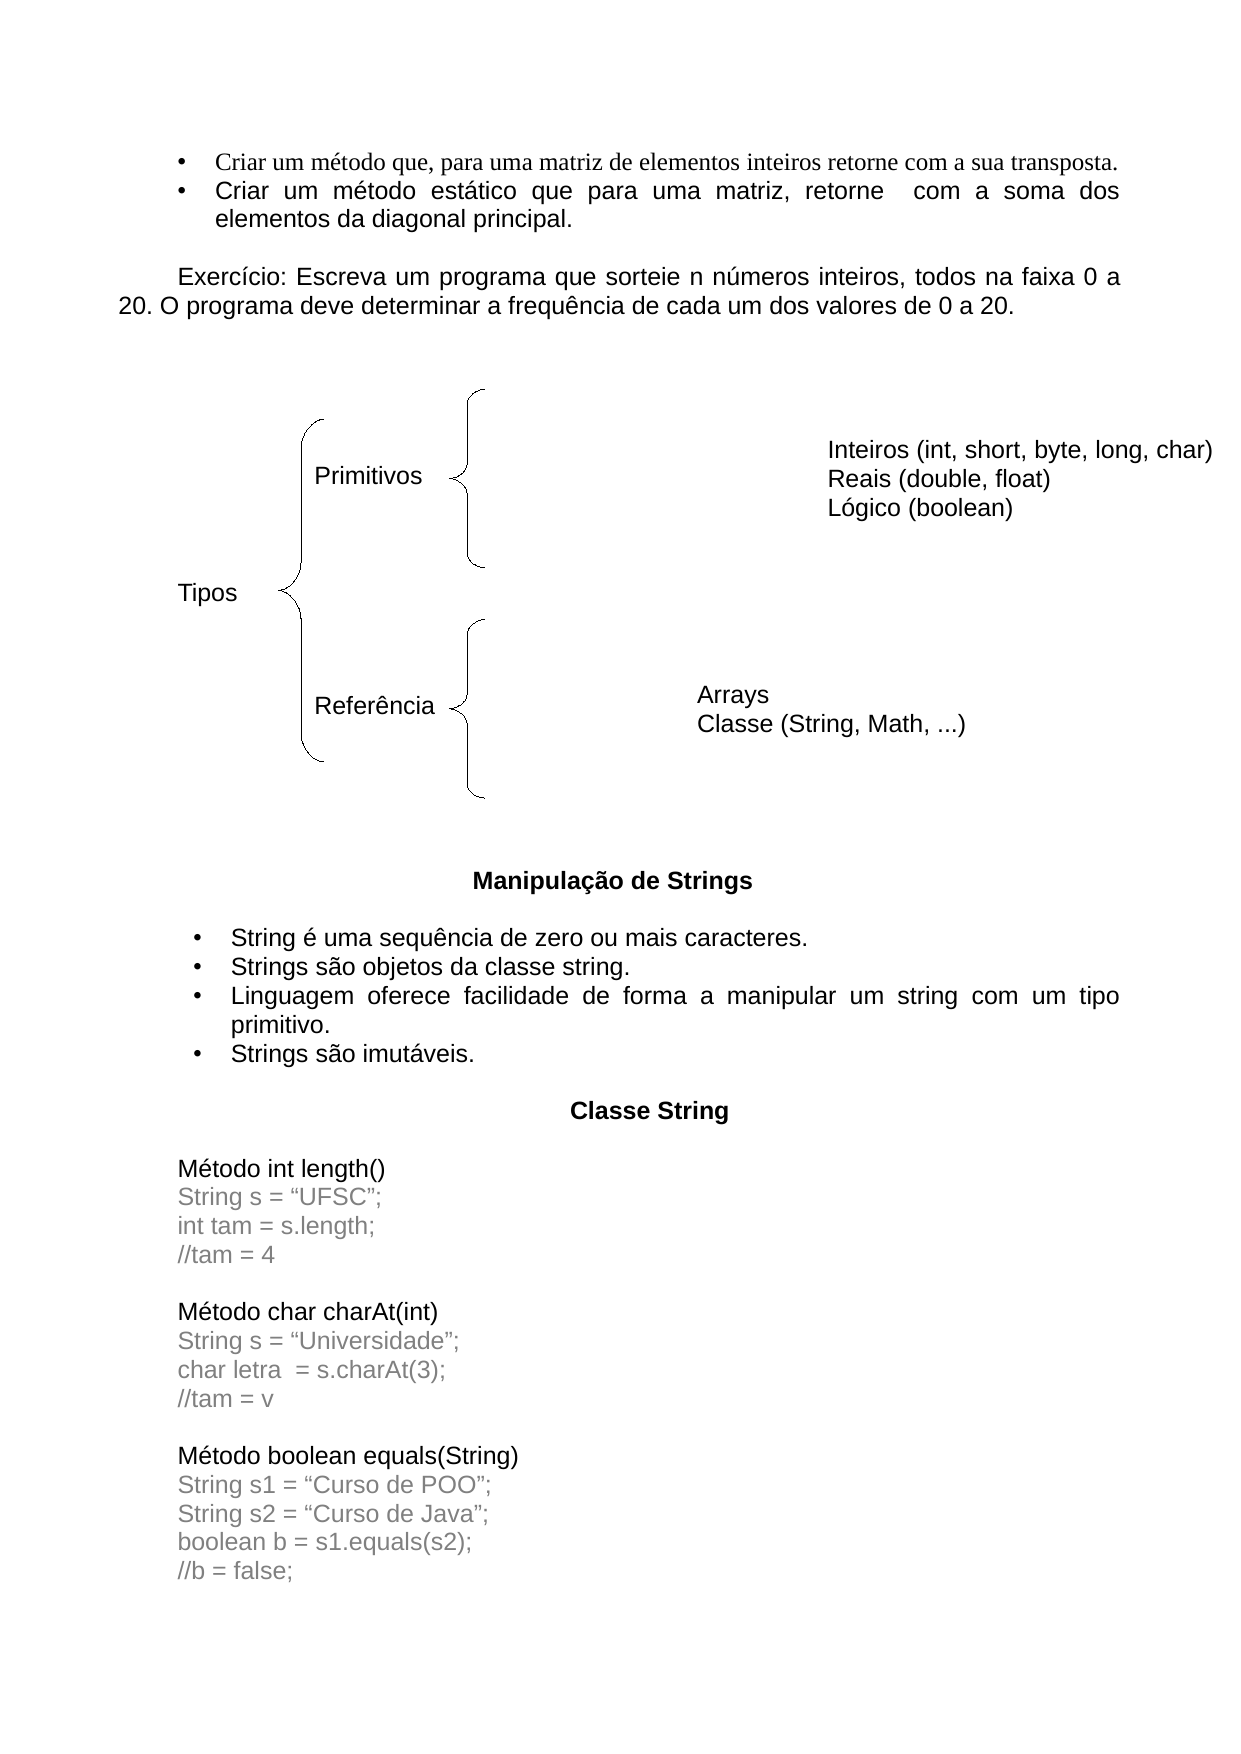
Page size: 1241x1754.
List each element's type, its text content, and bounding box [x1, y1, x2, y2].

text Método int length() [118, 1154, 1122, 1182]
text char letra = s.charAt(3); [118, 1355, 1122, 1384]
text Classe String [118, 1096, 1122, 1125]
text String s2 = “Curso de Java”; [118, 1499, 1122, 1527]
list Linguagem oferece facilidade de forma a manipular um string com um tipo primitivo. [193, 981, 1122, 1038]
text String s1 = “Curso de POO”; [118, 1470, 1122, 1499]
list Strings são imutáveis. [193, 1038, 1122, 1067]
text boolean b = s1.equals(s2); [118, 1527, 1122, 1556]
text //tam = v [118, 1384, 1122, 1412]
list Criar um método estático que para uma matriz, retorne com a soma dos elementos da diagonal principal. [177, 176, 1122, 233]
text Método boolean equals(String) [118, 1441, 1122, 1470]
text Método char charAt(int) [118, 1297, 1122, 1326]
list Criar um método que, para uma matriz de elementos inteiros retorne com a sua transposta. [177, 147, 1122, 176]
text //b = false; [118, 1556, 1122, 1585]
text String s = “Universidade”; [118, 1326, 1122, 1355]
text Manipulação de Strings [118, 866, 1122, 894]
text Tipos [118, 578, 1122, 607]
text int tam = s.length; [118, 1211, 1122, 1240]
text //tam = 4 [118, 1240, 1122, 1269]
text Exercício: Escreva um programa que sorteie n números inteiros, todos na faixa 0 a 20. O programa deve determinar a frequência de cada um dos valores de 0 a 20. [118, 262, 1122, 319]
text String s = “UFSC”; [118, 1182, 1122, 1211]
list Strings são objetos da classe string. [193, 952, 1122, 981]
list String é uma sequência de zero ou mais caracteres. [193, 923, 1122, 952]
